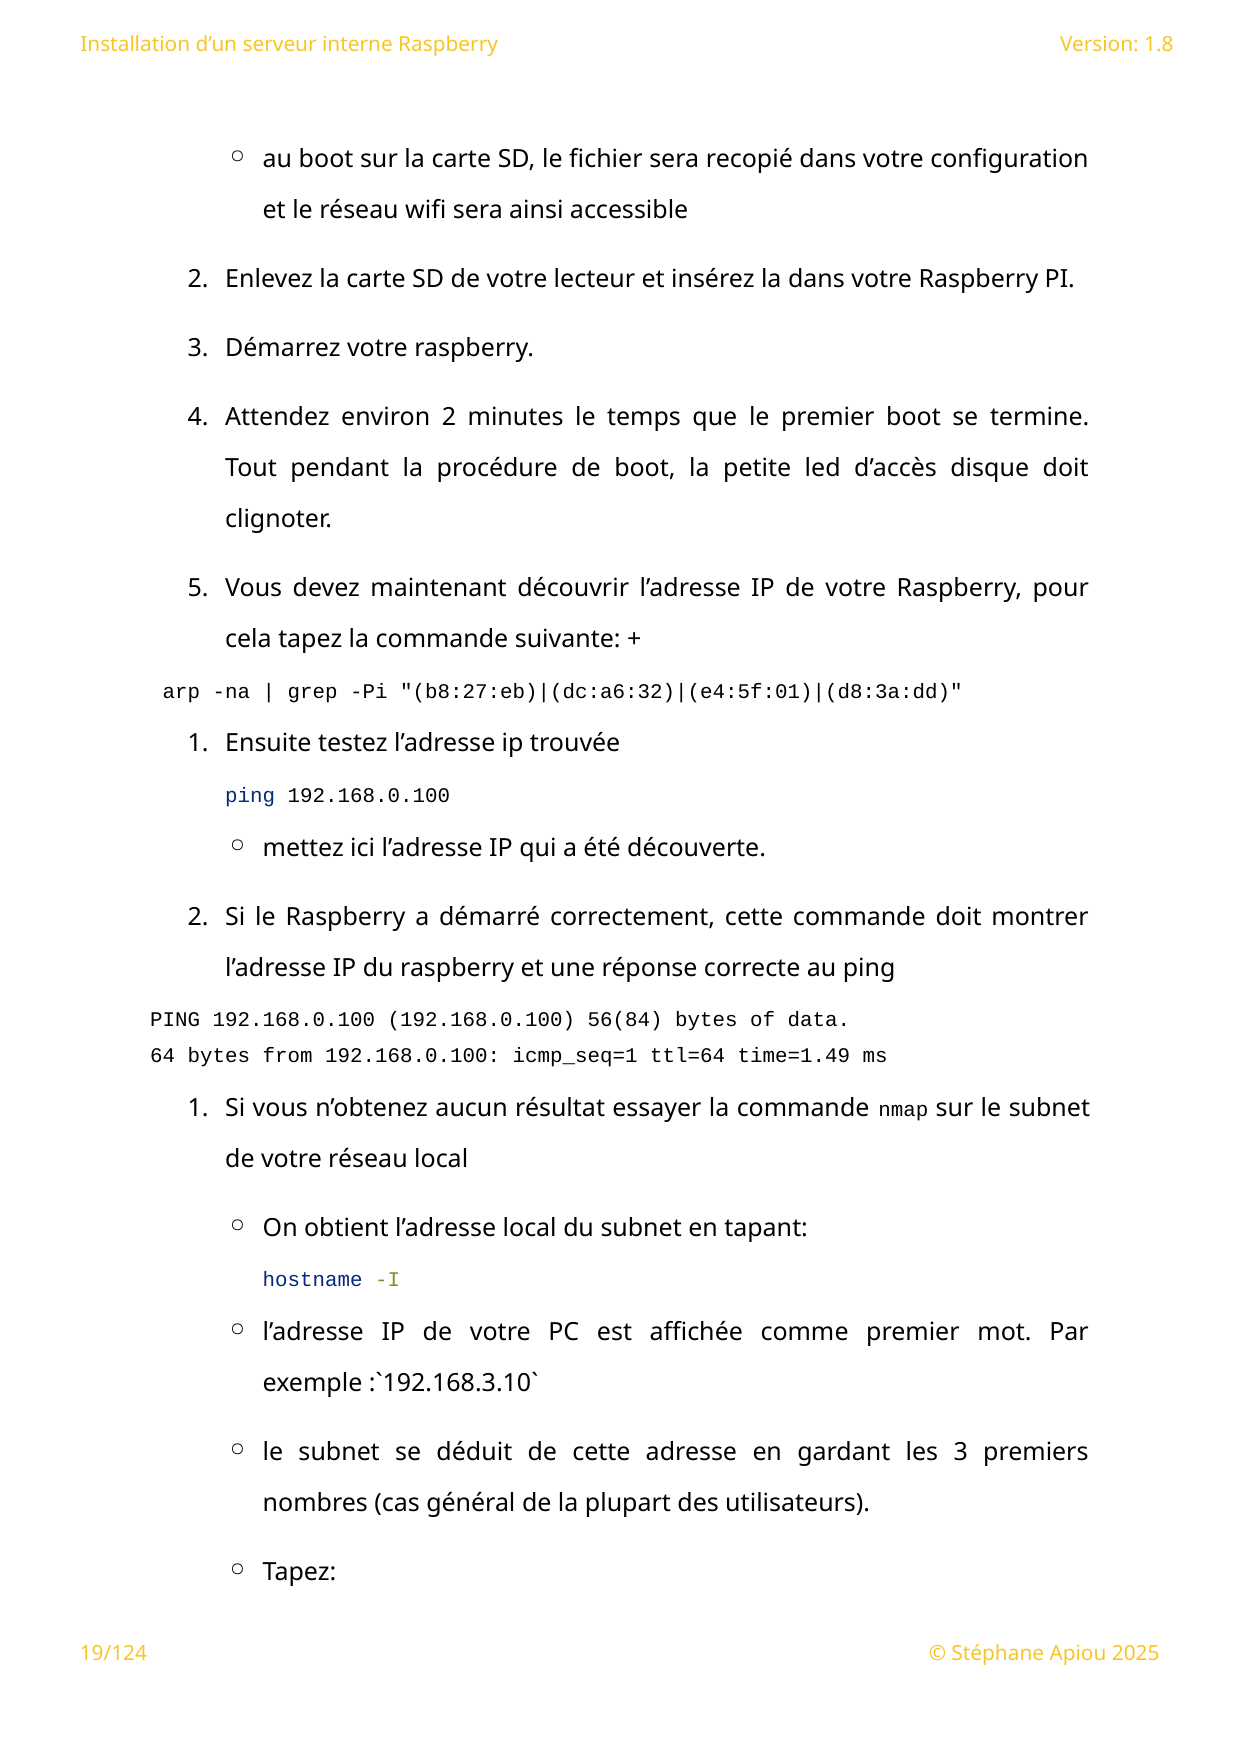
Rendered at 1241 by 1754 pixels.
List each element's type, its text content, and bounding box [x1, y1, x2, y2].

text arp -na | grep -Pi "(b8:27:eb)|(dc:a6:32)|(e4:5f:01)|(d8:3a:dd)" [150, 681, 1090, 704]
list Vous devez maintenant découvrir l’adresse IP de votre Raspberry, pour cela tapez la commande suivante: + [187, 570, 1090, 655]
text 64 bytes from 192.168.0.100: icmp_seq=1 ttl=64 time=1.49 ms [150, 1045, 1090, 1068]
list Enlevez la carte SD de votre lecteur et insérez la dans votre Raspberry PI. [187, 261, 1090, 295]
list mettez ici l’adresse IP qui a été découverte. [225, 829, 1090, 863]
list Attendez environ 2 minutes le temps que le premier boot se termine. Tout pendant la procédure de boot, la petite led d’accès disque doit clignoter. [187, 399, 1090, 535]
list au boot sur la carte SD, le fichier sera recopié dans votre configuration et le réseau wifi sera ainsi accessible [225, 141, 1090, 226]
text PING 192.168.0.100 (192.168.0.100) 56(84) bytes of data. [150, 1009, 1090, 1033]
list On obtient l’adresse local du subnet en tapant: [225, 1209, 1090, 1243]
list hostname -I [225, 1269, 1090, 1293]
list Démarrez votre raspberry. [187, 330, 1090, 364]
list Tapez: [225, 1554, 1090, 1588]
list l’adresse IP de votre PC est affichée comme premier mot. Par exemple :`192.168.3.10` [225, 1314, 1090, 1399]
list ping 192.168.0.100 [187, 785, 1090, 809]
list Si le Raspberry a démarré correctement, cette commande doit montrer l’adresse IP du raspberry et une réponse correcte au ping [187, 898, 1090, 983]
list Ensuite testez l’adresse ip trouvée [187, 725, 1090, 759]
list Si vous n’obtenez aucun résultat essayer la commande nmap sur le subnet de votre réseau local [187, 1089, 1090, 1174]
list le subnet se déduit de cette adresse en gardant les 3 premiers nombres (cas général de la plupart des utilisateurs). [225, 1434, 1090, 1519]
